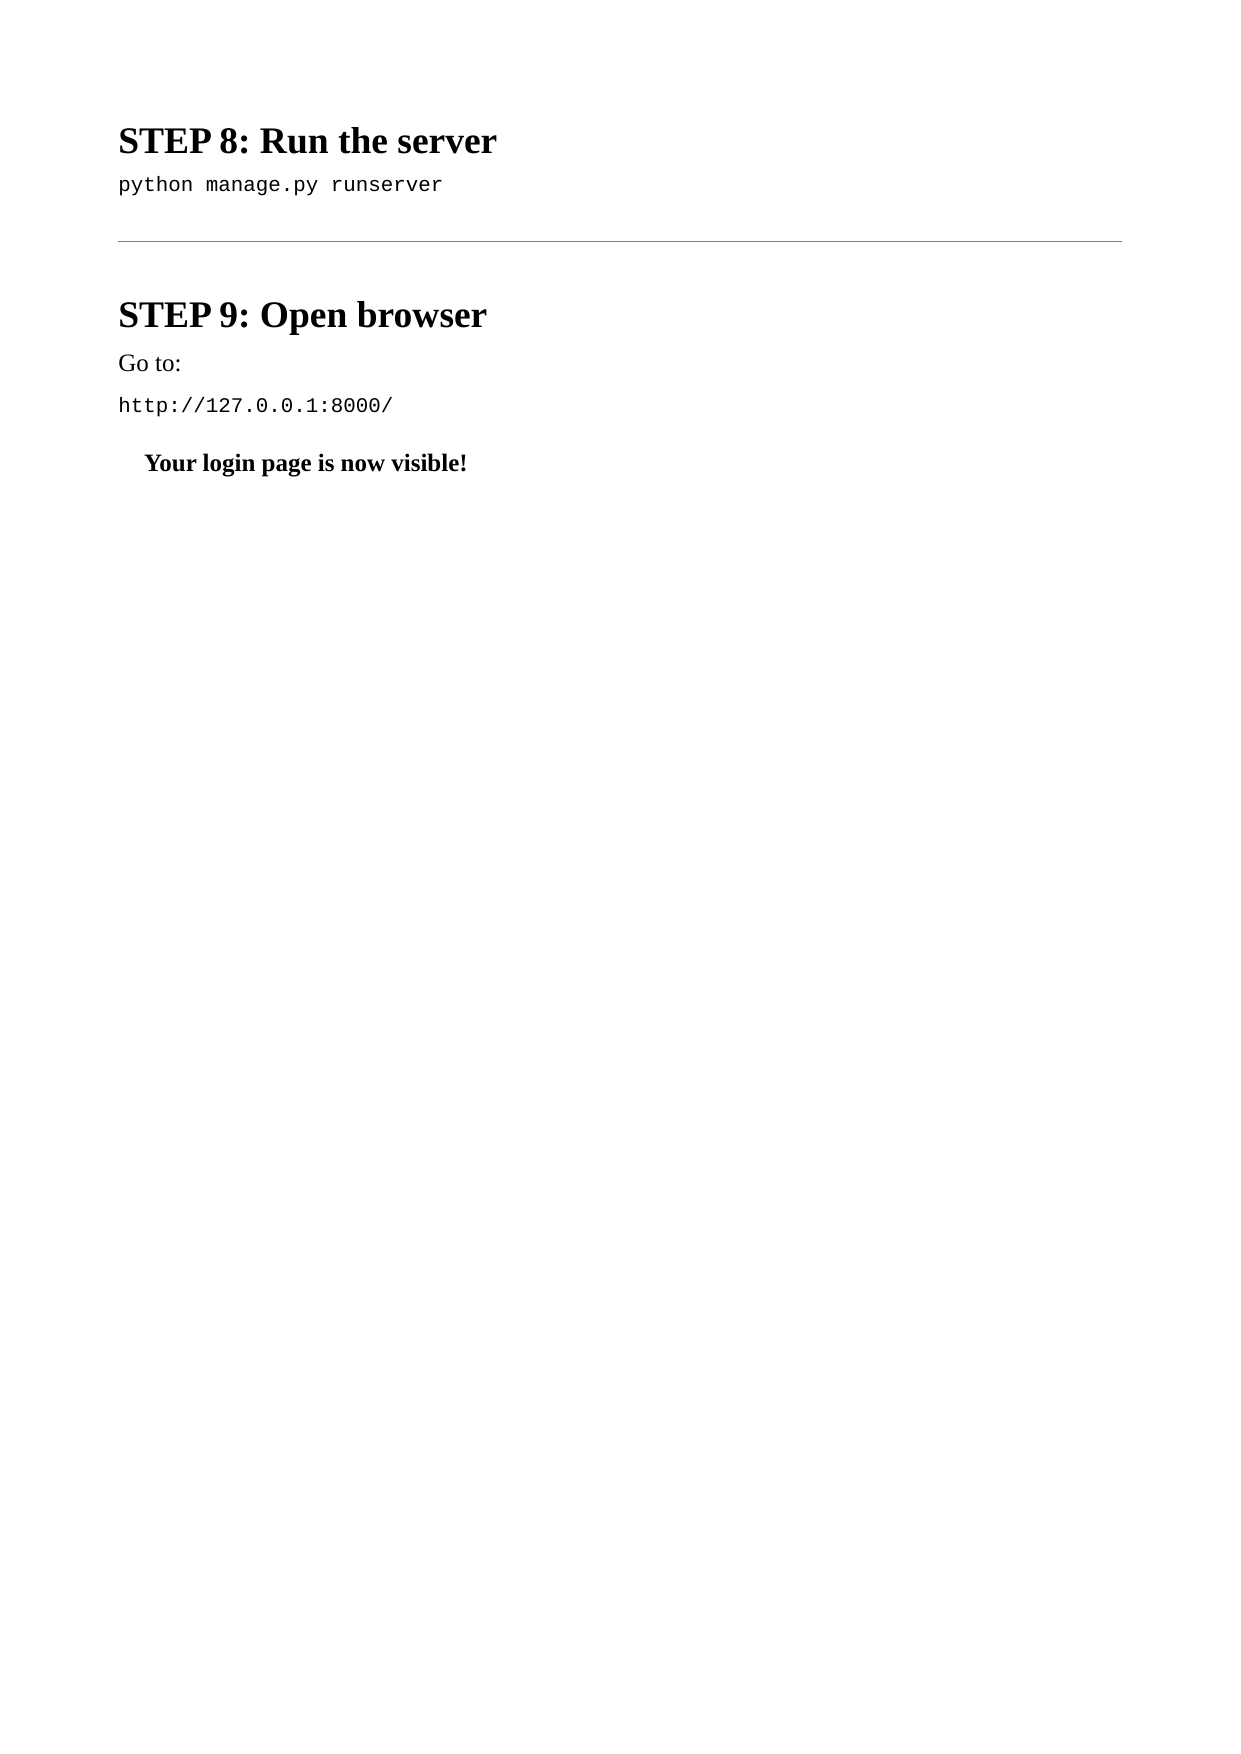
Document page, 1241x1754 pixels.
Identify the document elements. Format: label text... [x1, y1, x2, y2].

text python manage.py runserver [118, 174, 1122, 197]
subtitle STEP 9: Open browser [118, 292, 1122, 335]
text http://127.0.0.1:8000/ [118, 395, 1122, 419]
text 🎉 Your login page is now visible! [118, 448, 1122, 477]
text Go to: [118, 348, 1122, 376]
subtitle STEP 8: Run the server [118, 118, 1122, 161]
